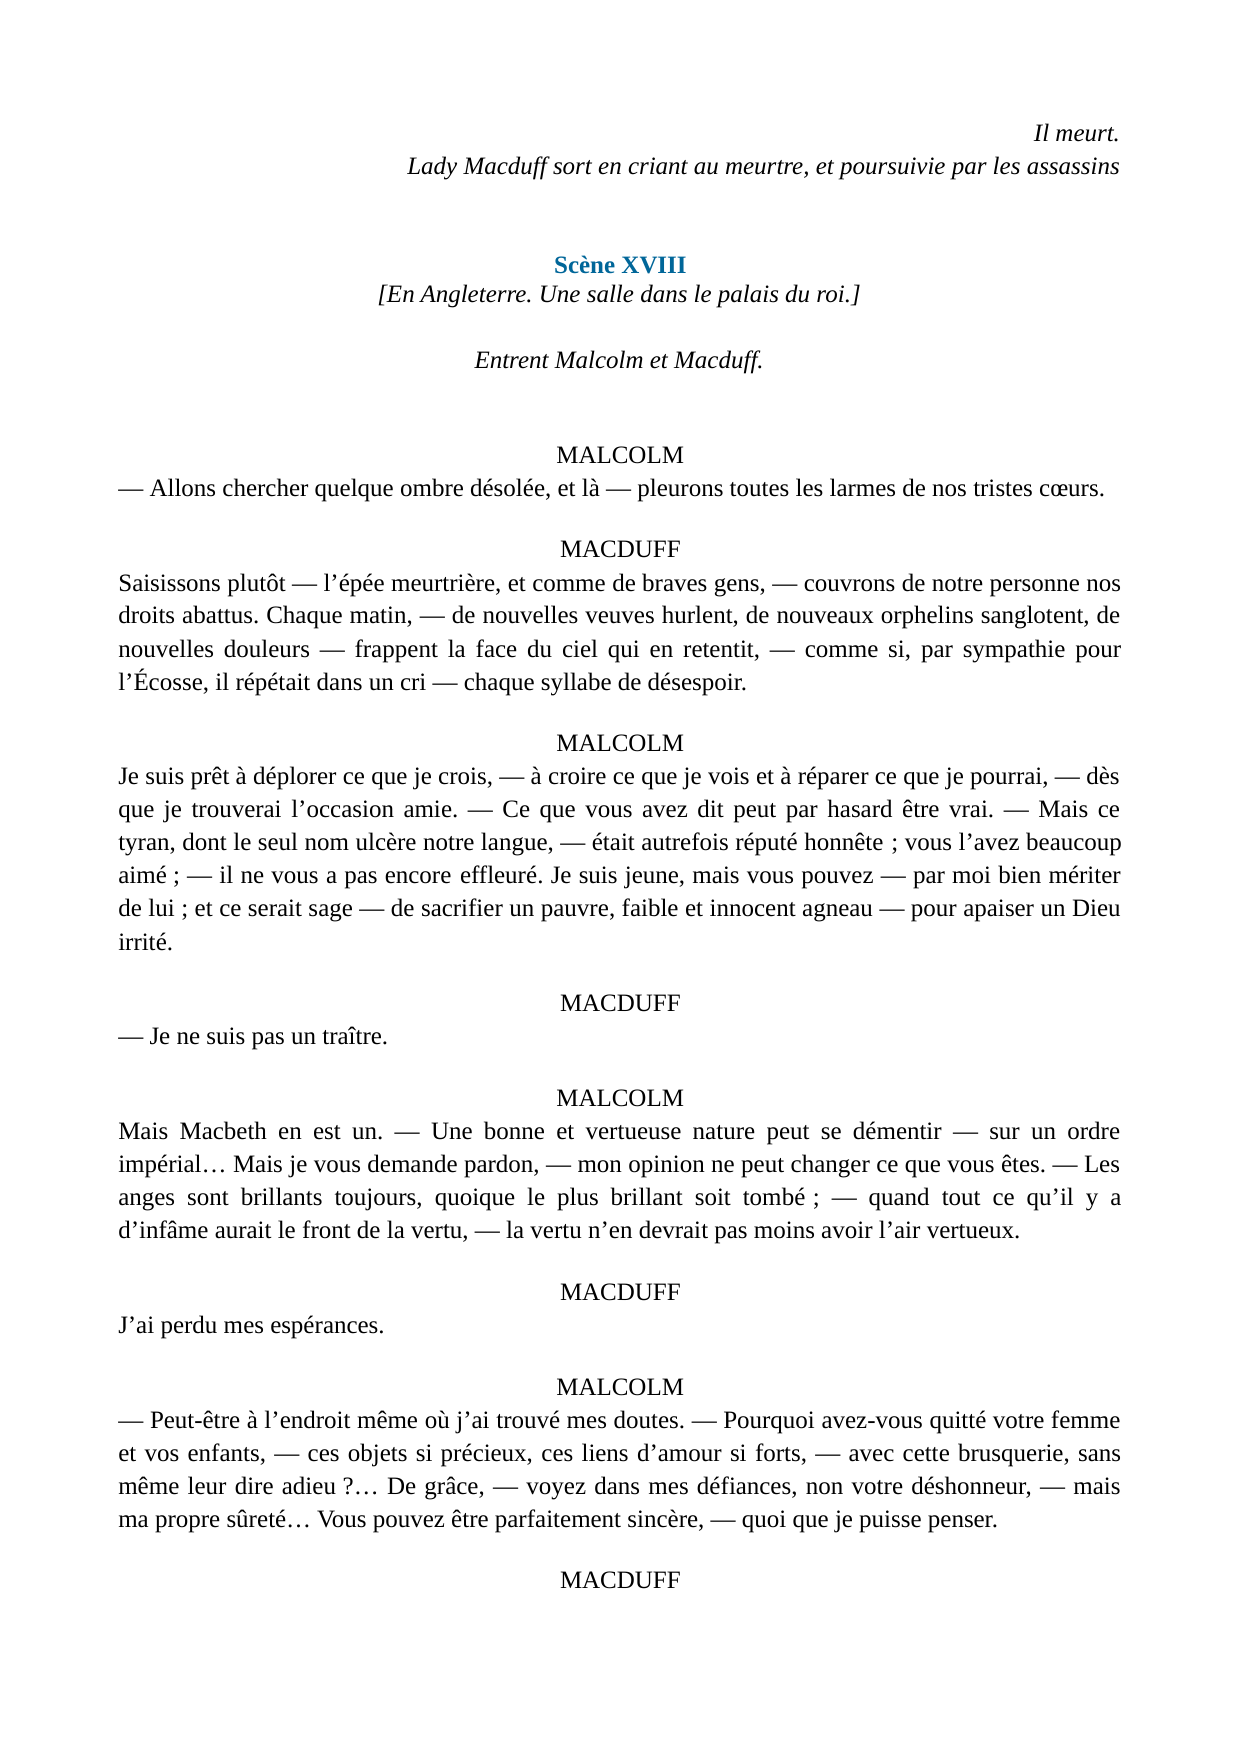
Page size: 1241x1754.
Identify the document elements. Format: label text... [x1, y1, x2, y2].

text MACDUFF [118, 534, 1122, 563]
text [En Angleterre. Une salle dans le palais du roi.] [118, 279, 1122, 308]
text MALCOLM [118, 440, 1122, 468]
text MACDUFF [118, 988, 1122, 1017]
text Entrent Malcolm et Macduff. [118, 345, 1122, 374]
text MACDUFF [118, 1277, 1122, 1306]
subtitle Scène XVIII [118, 250, 1122, 279]
text J’ai perdu mes espérances. [118, 1310, 1122, 1339]
text Saisissons plutôt — l’épée meurtrière, et comme de braves gens, — couvrons de notre personne nos droits abattus. Chaque matin, — de nouvelles veuves hurlent, de nouveaux orphelins sanglotent, de nouvelles douleurs — frappent la face du ciel qui en retentit, — comme si, par sympathie pour l’Écosse, il répétait dans un cri — chaque syllabe de désespoir. [118, 568, 1122, 695]
text — Je ne suis pas un traître. [118, 1021, 1122, 1050]
text MALCOLM [118, 1372, 1122, 1401]
text Il meurt. [118, 118, 1122, 147]
text MALCOLM [118, 728, 1122, 757]
text MALCOLM [118, 1083, 1122, 1112]
text Lady Macduff sort en criant au meurtre, et poursuivie par les assassins [118, 151, 1122, 180]
text Je suis prêt à déplorer ce que je crois, — à croire ce que je vois et à réparer ce que je pourrai, — dès que je trouverai l’occasion amie. — Ce que vous avez dit peut par hasard être vrai. — Mais ce tyran, dont le seul nom ulcère notre langue, — était autrefois réputé honnête ; vous l’avez beaucoup aimé ; — il ne vous a pas encore effleuré. Je suis jeune, mais vous pouvez — par moi bien mériter de lui ; et ce serait sage — de sacrifier un pauvre, faible et innocent agneau — pour apaiser un Dieu irrité. [118, 761, 1122, 955]
text Mais Macbeth en est un. — Une bonne et vertueuse nature peut se démentir — sur un ordre impérial… Mais je vous demande pardon, — mon opinion ne peut changer ce que vous êtes. — Les anges sont brillants toujours, quoique le plus brillant soit tombé ; — quand tout ce qu’il y a d’infâme aurait le front de la vertu, — la vertu n’en devrait pas moins avoir l’air vertueux. [118, 1116, 1122, 1244]
text MACDUFF [118, 1566, 1122, 1594]
text — Peut-être à l’endroit même où j’ai trouvé mes doutes. — Pourquoi avez-vous quitté votre femme et vos enfants, — ces objets si précieux, ces liens d’amour si forts, — avec cette brusquerie, sans même leur dire adieu ?… De grâce, — voyez dans mes défiances, non votre déshonneur, — mais ma propre sûreté… Vous pouvez être parfaitement sincère, — quoi que je puisse penser. [118, 1405, 1122, 1533]
text — Allons chercher quelque ombre désolée, et là — pleurons toutes les larmes de nos tristes cœurs. [118, 473, 1122, 502]
